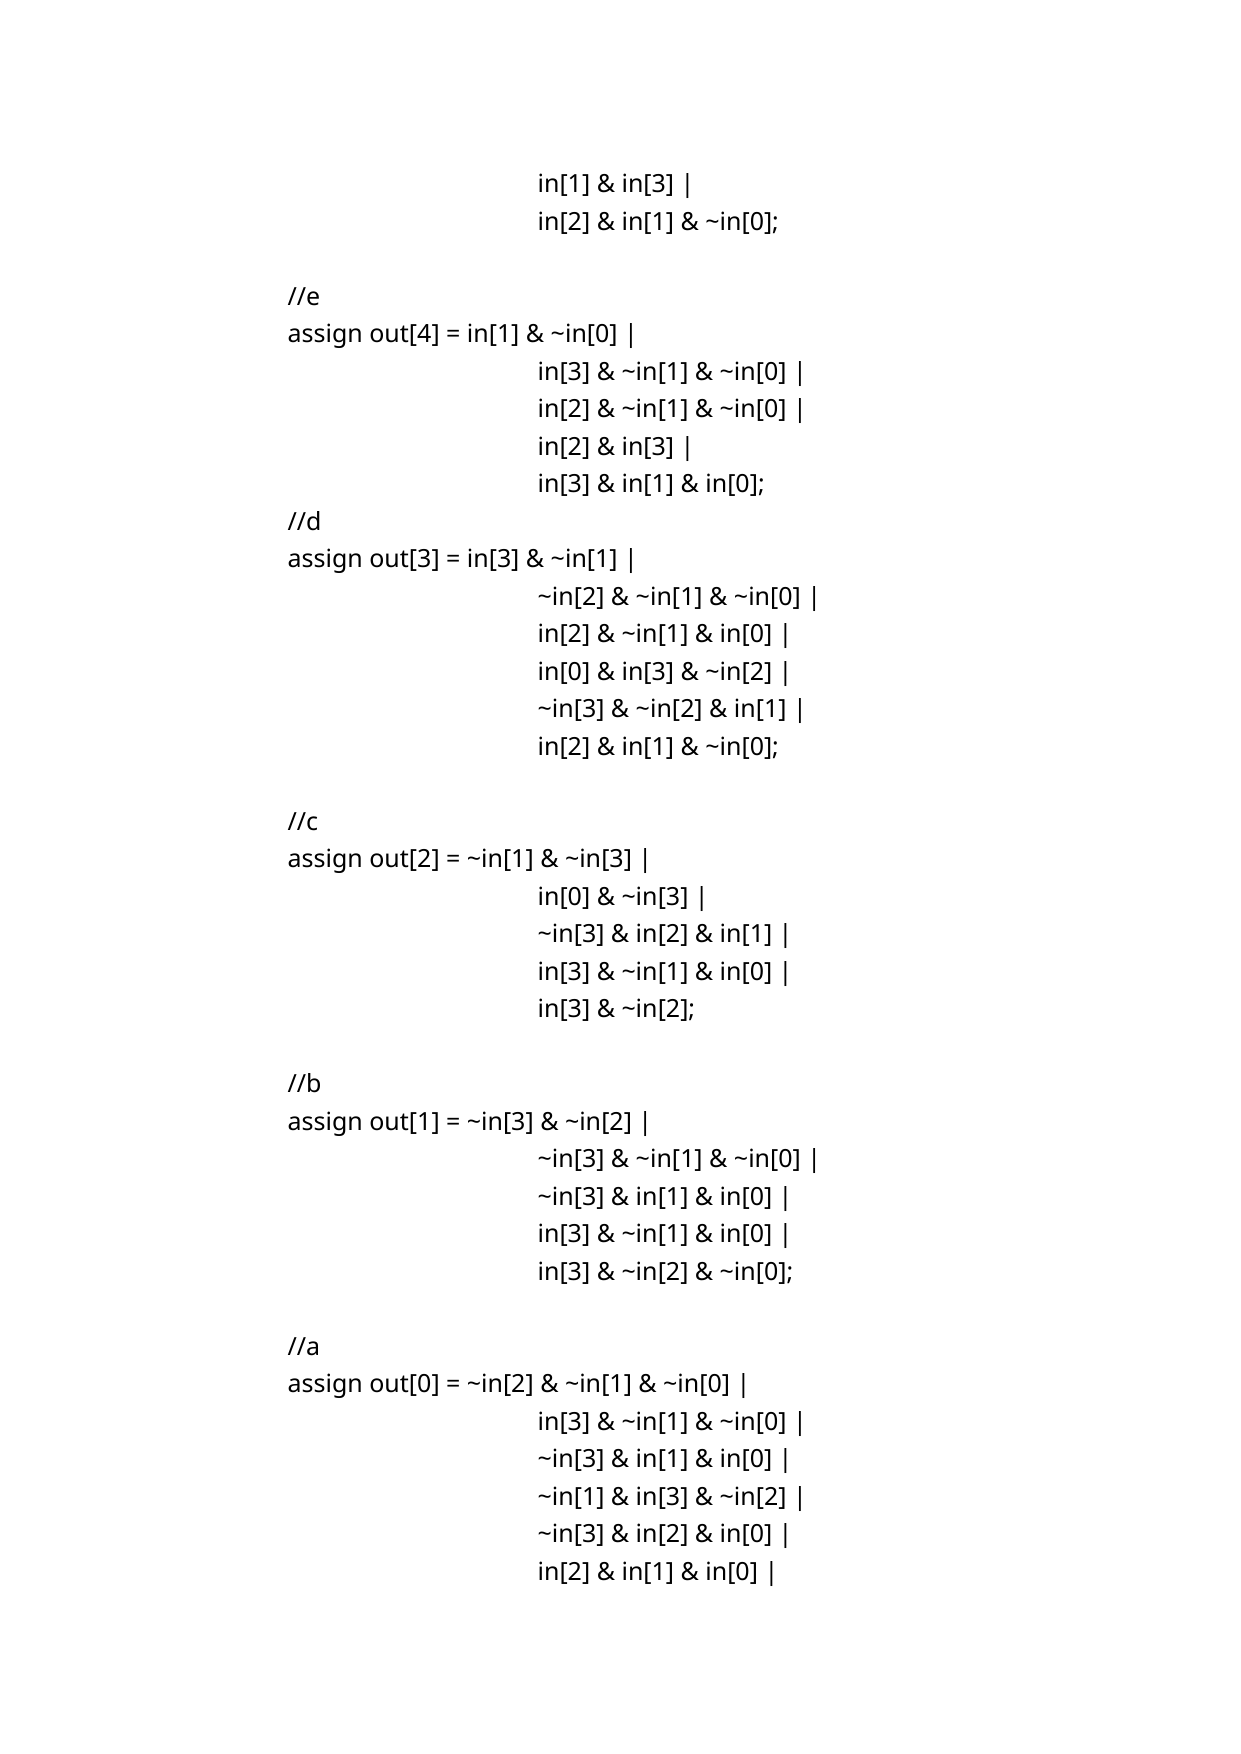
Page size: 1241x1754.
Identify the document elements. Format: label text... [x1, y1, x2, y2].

text assign out[3] = in[3] & ~in[1] | [187, 539, 1053, 577]
text assign out[4] = in[1] & ~in[0] | [187, 314, 1053, 352]
text in[3] & ~in[2] & ~in[0]; [187, 1252, 1053, 1289]
text in[0] & ~in[3] | [187, 877, 1053, 914]
text ~in[3] & in[2] & in[1] | [187, 914, 1053, 952]
text assign out[0] = ~in[2] & ~in[1] & ~in[0] | [187, 1364, 1053, 1402]
text ~in[3] & ~in[2] & in[1] | [187, 689, 1053, 727]
text in[2] & ~in[1] & ~in[0] | [187, 389, 1053, 427]
text in[2] & in[1] & ~in[0]; [187, 202, 1053, 239]
text assign out[1] = ~in[3] & ~in[2] | [187, 1102, 1053, 1139]
text //e [187, 277, 1053, 314]
text in[3] & ~in[1] & in[0] | [187, 952, 1053, 989]
text in[2] & in[1] & in[0] | [187, 1552, 1053, 1589]
text //d [187, 502, 1053, 539]
text ~in[3] & in[2] & in[0] | [187, 1514, 1053, 1552]
text //a [187, 1327, 1053, 1364]
text in[2] & in[1] & ~in[0]; [187, 727, 1053, 764]
text in[0] & in[3] & ~in[2] | [187, 652, 1053, 689]
text in[3] & ~in[1] & in[0] | [187, 1214, 1053, 1252]
text //b [187, 1064, 1053, 1102]
text in[3] & in[1] & in[0]; [187, 464, 1053, 502]
text ~in[3] & in[1] & in[0] | [187, 1177, 1053, 1214]
text in[2] & in[3] | [187, 427, 1053, 464]
text in[3] & ~in[1] & ~in[0] | [187, 352, 1053, 389]
text ~in[3] & ~in[1] & ~in[0] | [187, 1139, 1053, 1177]
text //c [187, 802, 1053, 839]
text in[3] & ~in[2]; [187, 989, 1053, 1027]
text in[3] & ~in[1] & ~in[0] | [187, 1402, 1053, 1439]
text ~in[2] & ~in[1] & ~in[0] | [187, 577, 1053, 614]
text ~in[3] & in[1] & in[0] | [187, 1439, 1053, 1477]
text in[2] & ~in[1] & in[0] | [187, 614, 1053, 652]
text assign out[2] = ~in[1] & ~in[3] | [187, 839, 1053, 877]
text ~in[1] & in[3] & ~in[2] | [187, 1477, 1053, 1514]
text in[1] & in[3] | [187, 164, 1053, 202]
